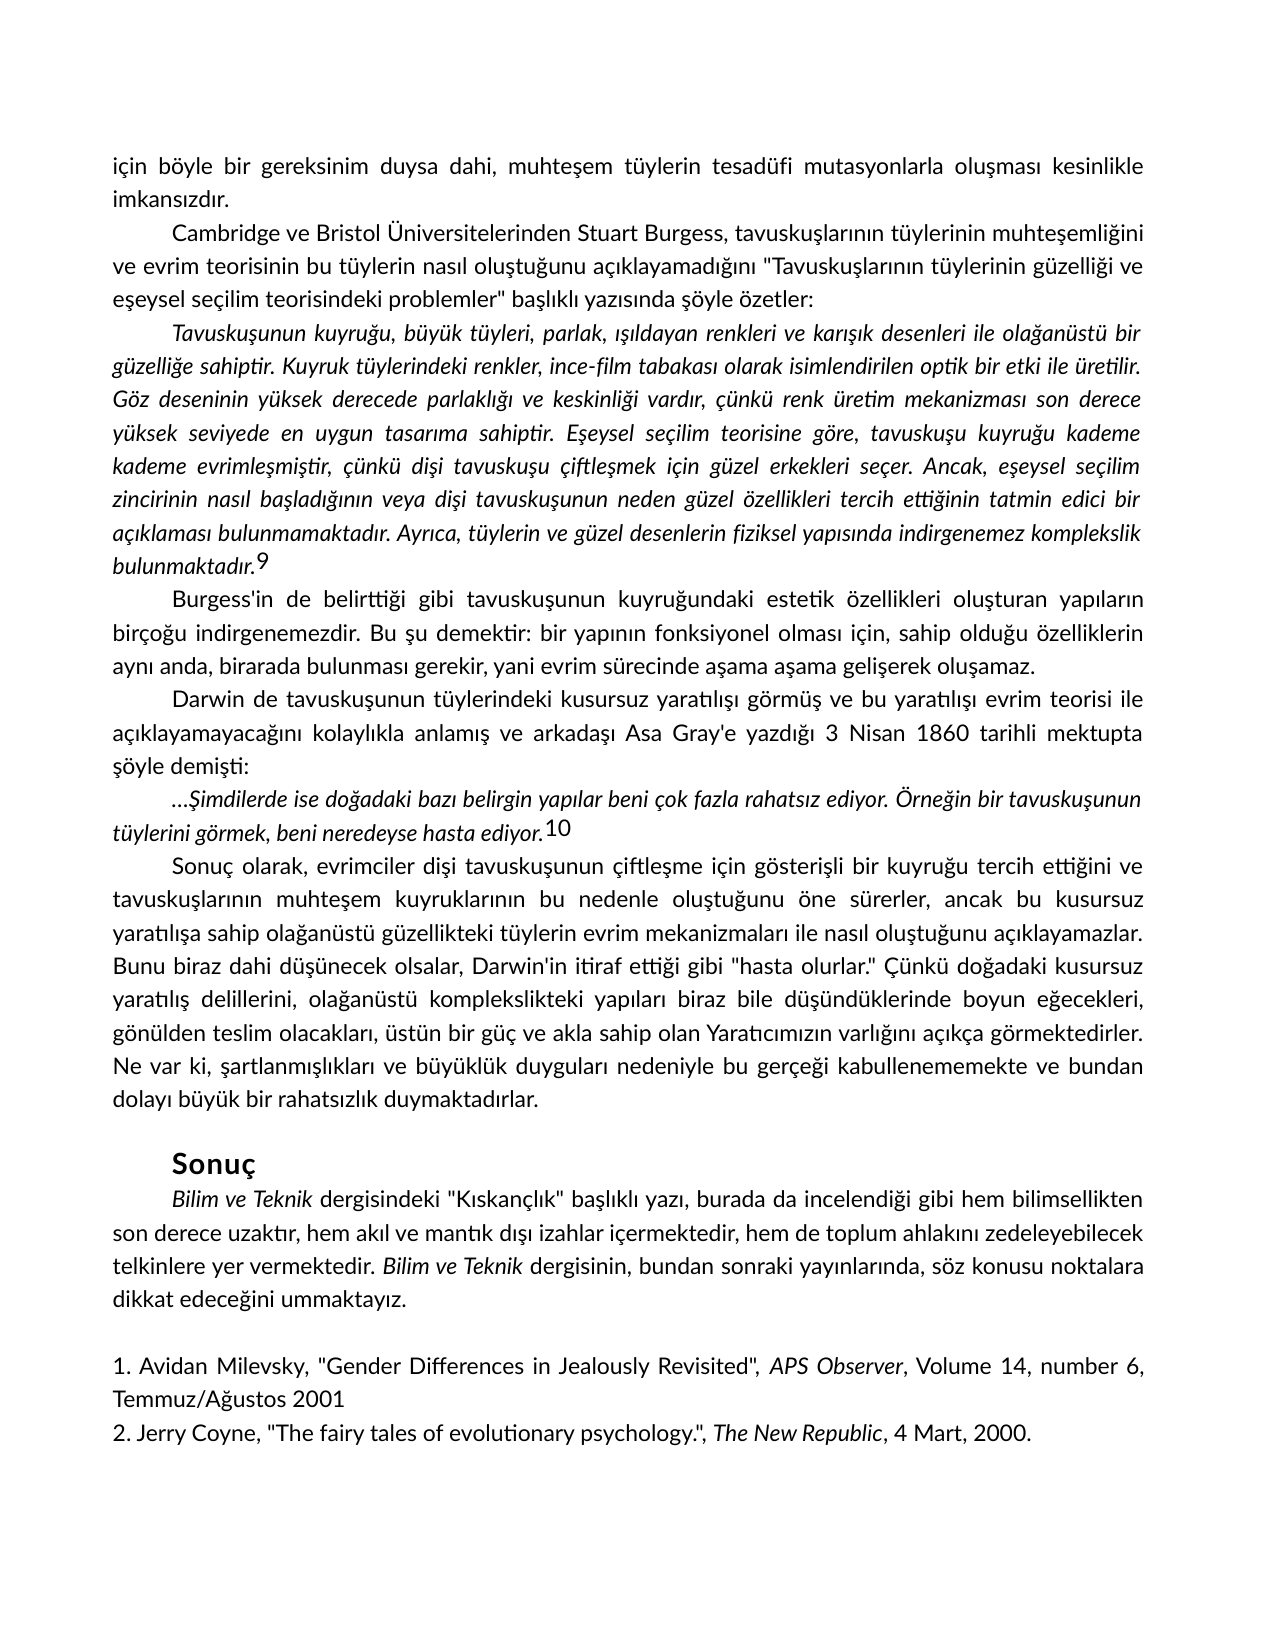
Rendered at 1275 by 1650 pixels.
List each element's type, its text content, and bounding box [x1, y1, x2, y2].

text için böyle bir gereksinim duysa dahi, muhteşem tüylerin tesadüfi mutasyonlarla oluşması kesinlikle imkansızdır. [112, 148, 1145, 214]
text Sonuç olarak, evrimciler dişi tavuskuşunun çiftleşme için gösterişli bir kuyruğu tercih ettiğini ve tavuskuşlarının muhteşem kuyruklarının bu nedenle oluştuğunu öne sürerler, ancak bu kusursuz yaratılışa sahip olağanüstü güzellikteki tüylerin evrim mekanizmaları ile nasıl oluştuğunu açıklayamazlar. Bunu biraz dahi düşünecek olsalar, Darwin'in itiraf ettiği gibi "hasta olurlar." Çünkü doğadaki kusursuz yaratılış delillerini, olağanüstü komplekslikteki yapıları biraz bile düşündüklerinde boyun eğecekleri, gönülden teslim olacakları, üstün bir güç ve akla sahip olan Yaratıcımızın varlığını açıkça görmektedirler. Ne var ki, şartlanmışlıkları ve büyüklük duyguları nedeniyle bu gerçeği kabullenememekte ve bundan dolayı büyük bir rahatsızlık duymaktadırlar. [112, 848, 1145, 1114]
text Sonuç [112, 1148, 1145, 1181]
text Bilim ve Teknik dergisindeki "Kıskançlık" başlıklı yazı, burada da incelendiği gibi hem bilimsellikten son derece uzaktır, hem akıl ve mantık dışı izahlar içermektedir, hem de toplum ahlakını zedeleyebilecek telkinlere yer vermektedir. Bilim ve Teknik dergisinin, bundan sonraki yayınlarında, söz konusu noktalara dikkat edeceğini ummaktayız. [112, 1181, 1145, 1314]
text Tavuskuşunun kuyruğu, büyük tüyleri, parlak, ışıldayan renkleri ve karışık desenleri ile olağanüstü bir güzelliğe sahiptir. Kuyruk tüylerindeki renkler, ince-film tabakası olarak isimlendirilen optik bir etki ile üretilir. Göz deseninin yüksek derecede parlaklığı ve keskinliği vardır, çünkü renk üretim mekanizması son derece yüksek seviyede en uygun tasarıma sahiptir. Eşeysel seçilim teorisine göre, tavuskuşu kuyruğu kademe kademe evrimleşmiştir, çünkü dişi tavuskuşu çiftleşmek için güzel erkekleri seçer. Ancak, eşeysel seçilim zincirinin nasıl başladığının veya dişi tavuskuşunun neden güzel özellikleri tercih ettiğinin tatmin edici bir açıklaması bulunmamaktadır. Ayrıca, tüylerin ve güzel desenlerin fiziksel yapısında indirgenemez komplekslik bulunmaktadır.9 [112, 314, 1145, 581]
text …Şimdilerde ise doğadaki bazı belirgin yapılar beni çok fazla rahatsız ediyor. Örneğin bir tavuskuşunun tüylerini görmek, beni neredeyse hasta ediyor.10 [112, 781, 1145, 848]
text 1. Avidan Milevsky, "Gender Differences in Jealously Revisited", APS Observer, Volume 14, number 6, Temmuz/Ağustos 2001 [112, 1348, 1145, 1414]
text Burgess'in de belirttiği gibi tavuskuşunun kuyruğundaki estetik özellikleri oluşturan yapıların birçoğu indirgenemezdir. Bu şu demektir: bir yapının fonksiyonel olması için, sahip olduğu özelliklerin aynı anda, birarada bulunması gerekir, yani evrim sürecinde aşama aşama gelişerek oluşamaz. [112, 581, 1145, 681]
text Darwin de tavuskuşunun tüylerindeki kusursuz yaratılışı görmüş ve bu yaratılışı evrim teorisi ile açıklayamayacağını kolaylıkla anlamış ve arkadaşı Asa Gray'e yazdığı 3 Nisan 1860 tarihli mektupta şöyle demişti: [112, 681, 1145, 781]
text 2. Jerry Coyne, "The fairy tales of evolutionary psychology.", The New Republic, 4 Mart, 2000. [112, 1414, 1145, 1448]
text Cambridge ve Bristol Üniversitelerinden Stuart Burgess, tavuskuşlarının tüylerinin muhteşemliğini ve evrim teorisinin bu tüylerin nasıl oluştuğunu açıklayamadığını "Tavuskuşlarının tüylerinin güzelliği ve eşeysel seçilim teorisindeki problemler" başlıklı yazısında şöyle özetler: [112, 214, 1145, 314]
